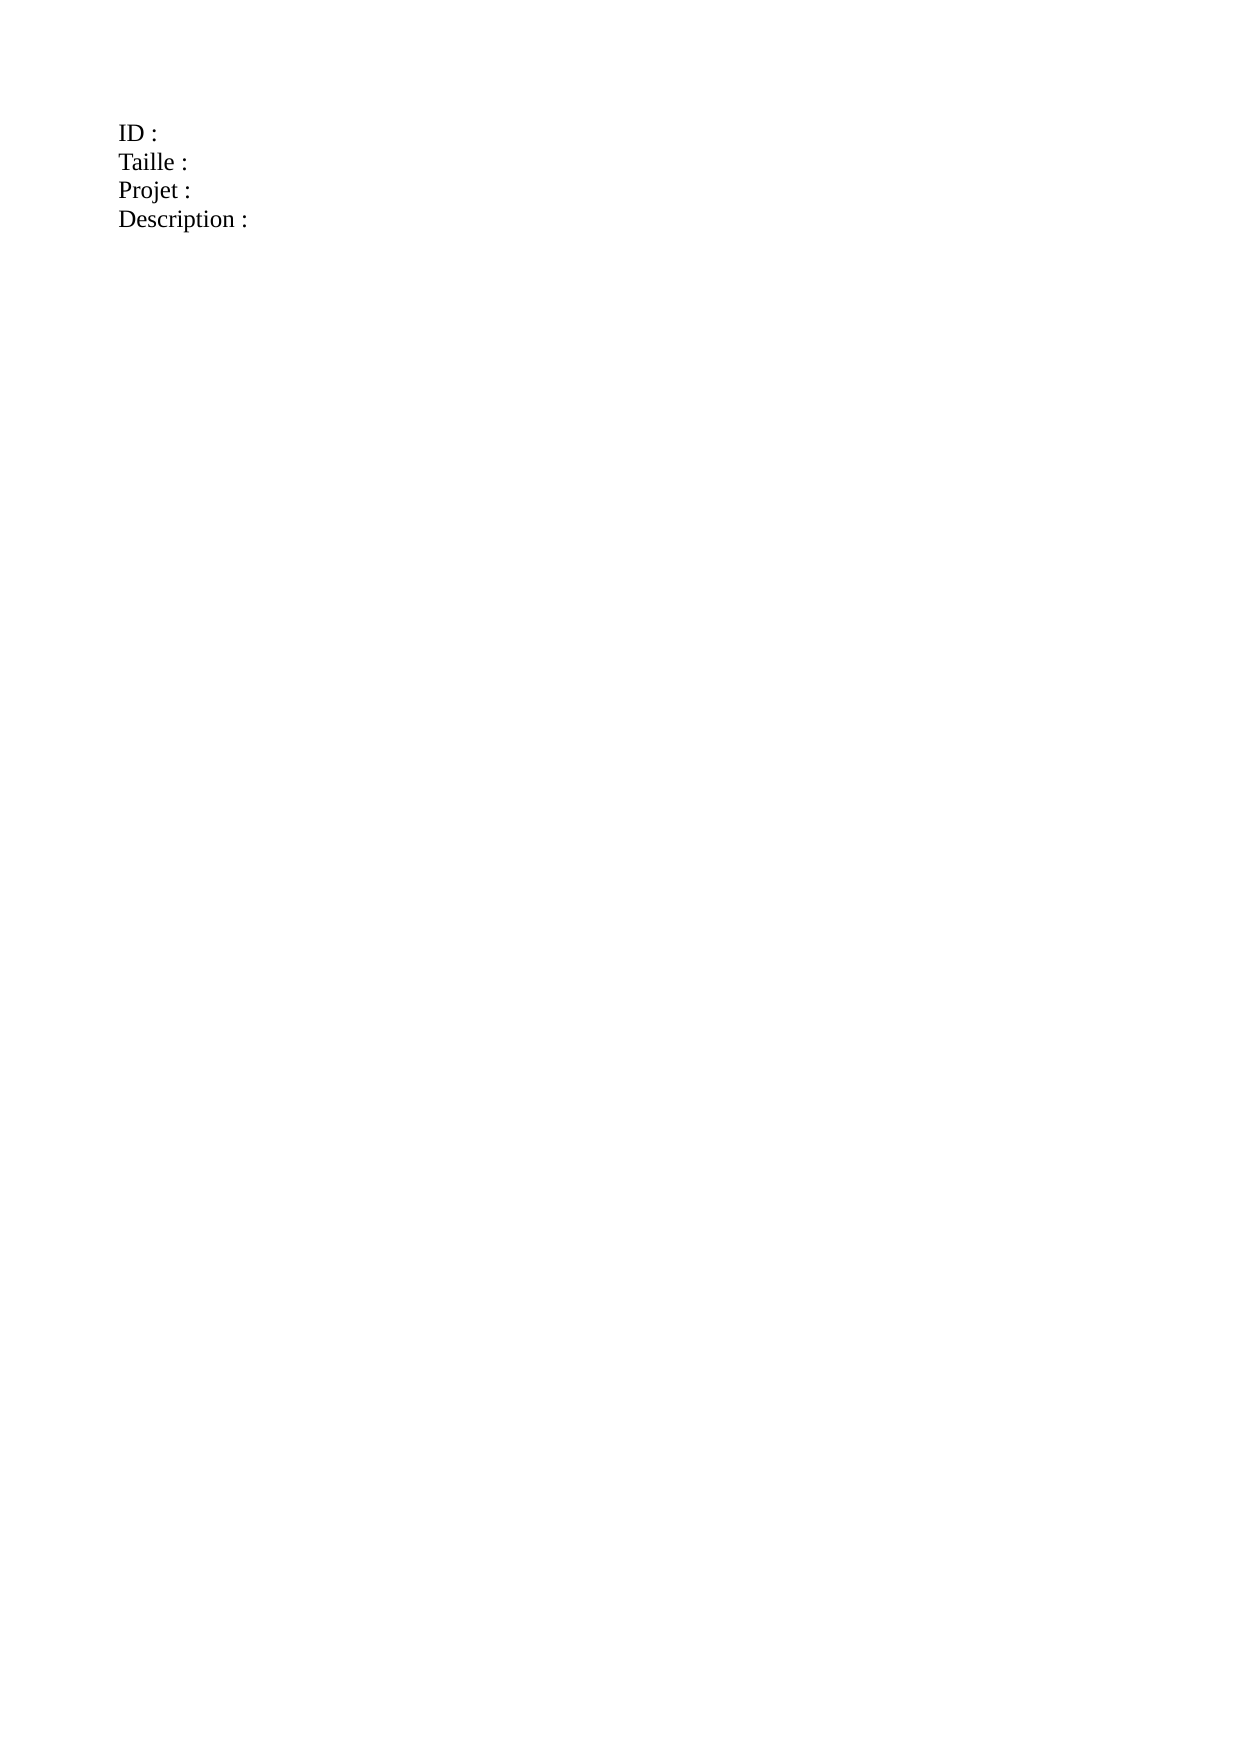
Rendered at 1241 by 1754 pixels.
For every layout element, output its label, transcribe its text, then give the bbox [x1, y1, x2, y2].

text Description : [118, 204, 1122, 233]
text Projet : [118, 176, 1122, 204]
text ID : [118, 118, 1122, 147]
text Taille : [118, 147, 1122, 176]
